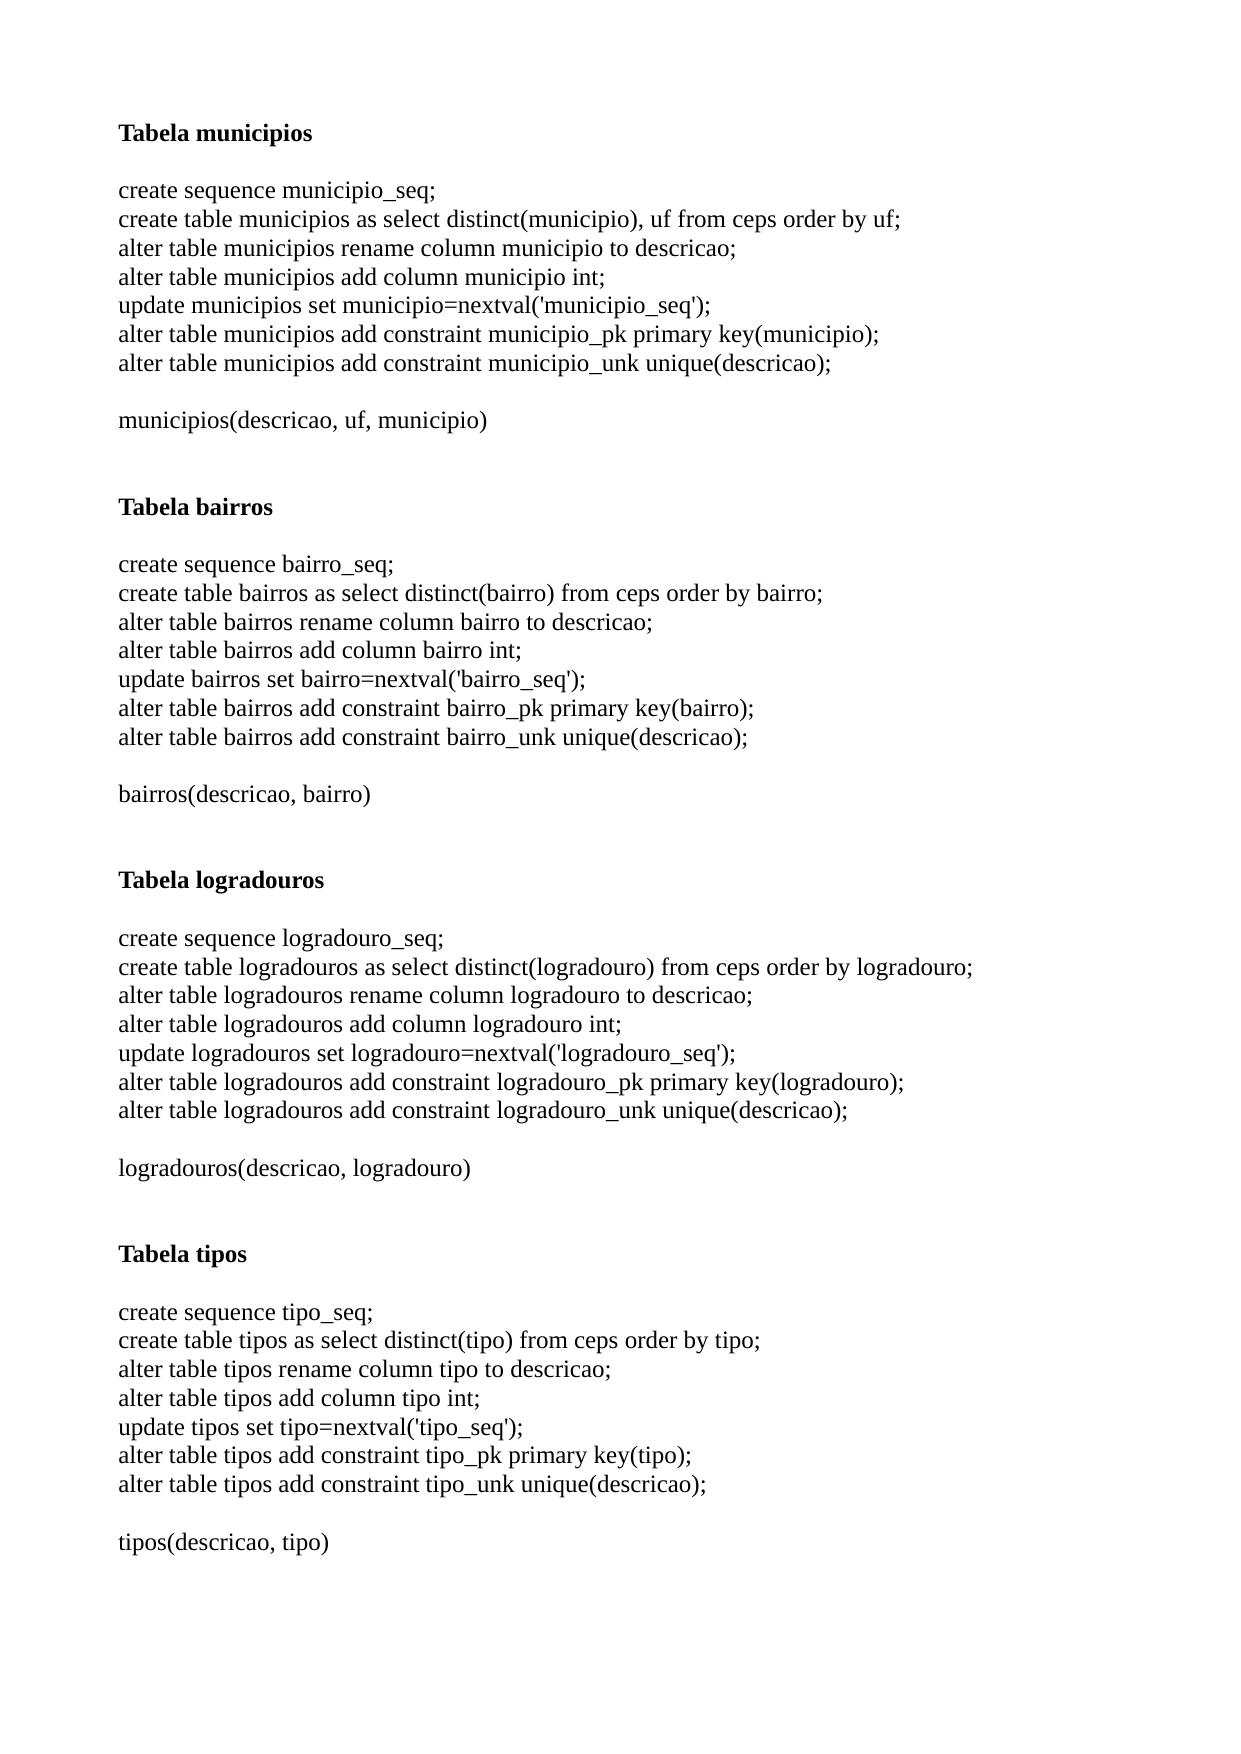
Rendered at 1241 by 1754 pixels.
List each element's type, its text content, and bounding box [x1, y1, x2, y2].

text Tabela municipios create sequence municipio_seq; create table municipios as select distinct(municipio), uf from ceps order by uf; alter table municipios rename column municipio to descricao; alter table municipios add column municipio int; update municipios set municipio=nextval('municipio_seq'); alter table municipios add constraint municipio_pk primary key(municipio); alter table municipios add constraint municipio_unk unique(descricao); municipios(descricao, uf, municipio) Tabela bairros create sequence bairro_seq; create table bairros as select distinct(bairro) from ceps order by bairro; alter table bairros rename column bairro to descricao; alter table bairros add column bairro int; update bairros set bairro=nextval('bairro_seq'); alter table bairros add constraint bairro_pk primary key(bairro); alter table bairros add constraint bairro_unk unique(descricao); bairros(descricao, bairro) Tabela logradouros create sequence logradouro_seq; create table logradouros as select distinct(logradouro) from ceps order by logradouro; alter table logradouros rename column logradouro to descricao; alter table logradouros add column logradouro int; update logradouros set logradouro=nextval('logradouro_seq'); alter table logradouros add constraint logradouro_pk primary key(logradouro); alter table logradouros add constraint logradouro_unk unique(descricao); logradouros(descricao, logradouro) Tabela tipos create sequence tipo_seq; create table tipos as select distinct(tipo) from ceps order by tipo; alter table tipos rename column tipo to descricao; alter table tipos add column tipo int; update tipos set tipo=nextval('tipo_seq'); alter table tipos add constraint tipo_pk primary key(tipo); alter table tipos add constraint tipo_unk unique(descricao); tipos(descricao, tipo) [118, 118, 1122, 1613]
